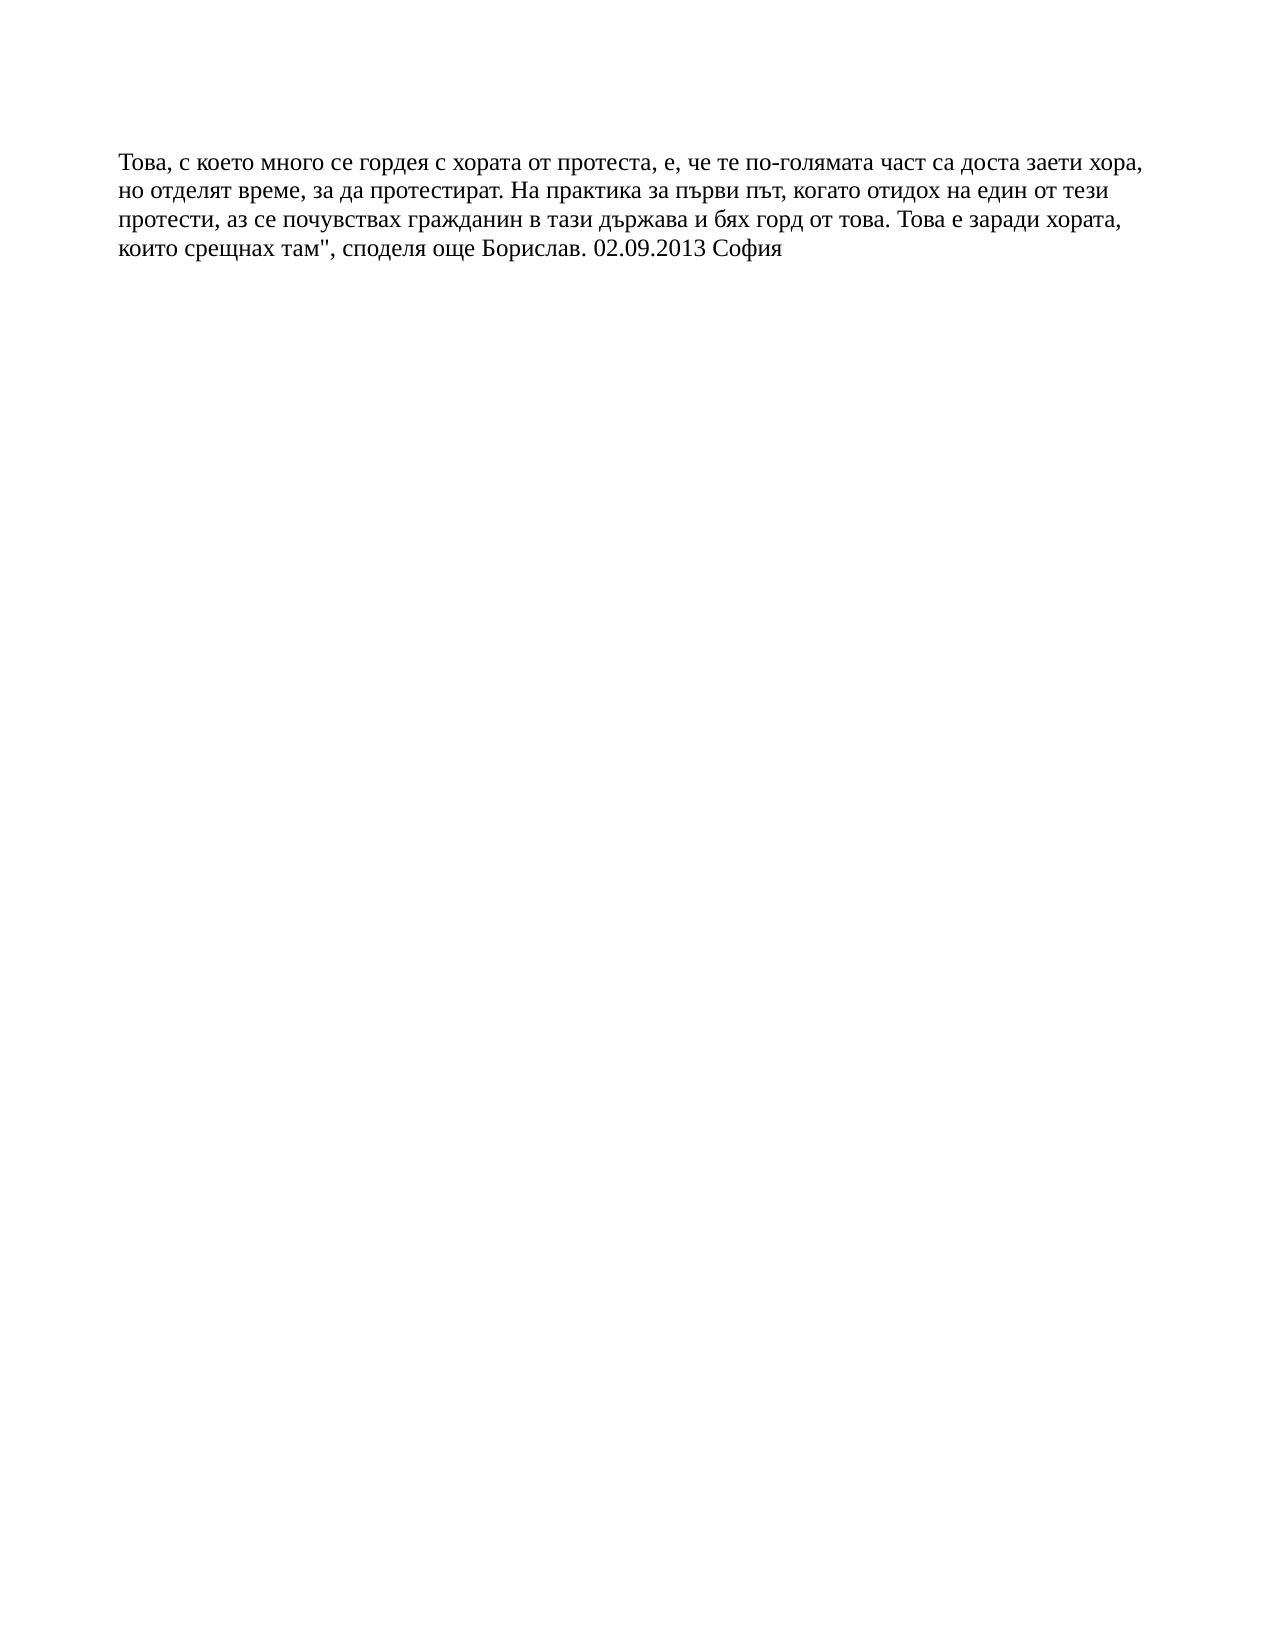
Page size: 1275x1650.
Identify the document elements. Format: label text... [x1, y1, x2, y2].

text Това, с което много се гордея с хората от протеста, е, че те по-голямата част са доста заети хора, но отделят време, за да протестират. На практика за първи път, когато отидох на един от тези протести, аз се почувствах гражданин в тази държава и бях горд от това. Това е заради хората, които срещнах там", споделя още Борислав. 02.09.2013 София [118, 118, 1157, 291]
